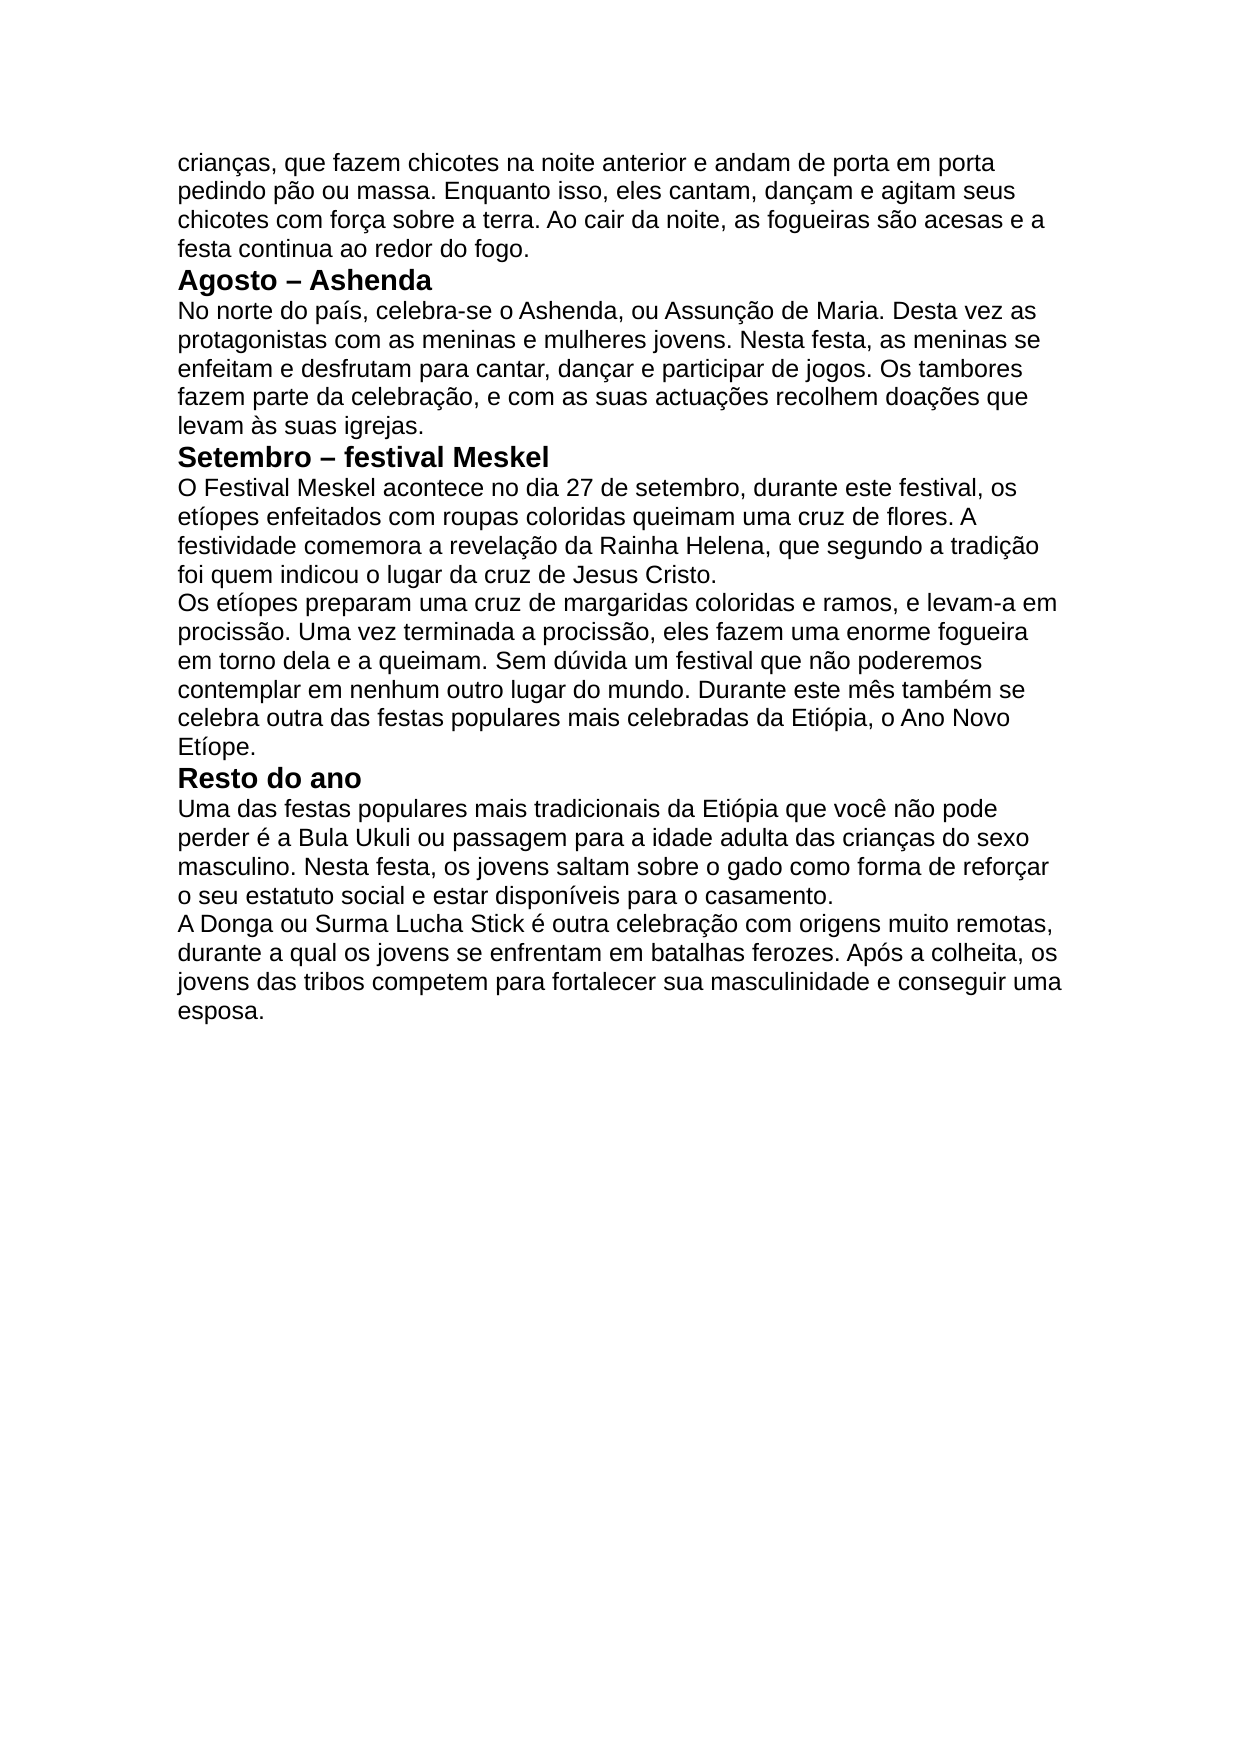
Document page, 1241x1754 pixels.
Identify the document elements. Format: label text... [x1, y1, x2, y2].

text No norte do país, celebra-se o Ashenda, ou Assunção de Maria. Desta vez as protagonistas com as meninas e mulheres jovens. Nesta festa, as meninas se enfeitam e desfrutam para cantar, dançar e participar de jogos. Os tambores fazem parte da celebração, e com as suas actuações recolhem doações que levam às suas igrejas. [177, 296, 1063, 440]
subtitle Resto do ano [177, 761, 1063, 794]
subtitle Agosto – Ashenda [177, 263, 1063, 296]
subtitle Setembro – festival Meskel [177, 440, 1063, 473]
text A Donga ou Surma Lucha Stick é outra celebração com origens muito remotas, durante a qual os jovens se enfrentam em batalhas ferozes. Após a colheita, os jovens das tribos competem para fortalecer sua masculinidade e conseguir uma esposa. [177, 909, 1063, 1024]
text Os etíopes preparam uma cruz de margaridas coloridas e ramos, e levam-a em procissão. Uma vez terminada a procissão, eles fazem uma enorme fogueira em torno dela e a queimam. Sem dúvida um festival que não poderemos contemplar em nenhum outro lugar do mundo. Durante este mês também se celebra outra das festas populares mais celebradas da Etiópia, o Ano Novo Etíope. [177, 588, 1063, 761]
text crianças, que fazem chicotes na noite anterior e andam de porta em porta pedindo pão ou massa. Enquanto isso, eles cantam, dançam e agitam seus chicotes com força sobre a terra. Ao cair da noite, as fogueiras são acesas e a festa continua ao redor do fogo. [177, 148, 1063, 263]
text O Festival Meskel acontece no dia 27 de setembro, durante este festival, os etíopes enfeitados com roupas coloridas queimam uma cruz de flores. A festividade comemora a revelação da Rainha Helena, que segundo a tradição foi quem indicou o lugar da cruz de Jesus Cristo. [177, 473, 1063, 588]
text Uma das festas populares mais tradicionais da Etiópia que você não pode perder é a Bula Ukuli ou passagem para a idade adulta das crianças do sexo masculino. Nesta festa, os jovens saltam sobre o gado como forma de reforçar o seu estatuto social e estar disponíveis para o casamento. [177, 794, 1063, 909]
